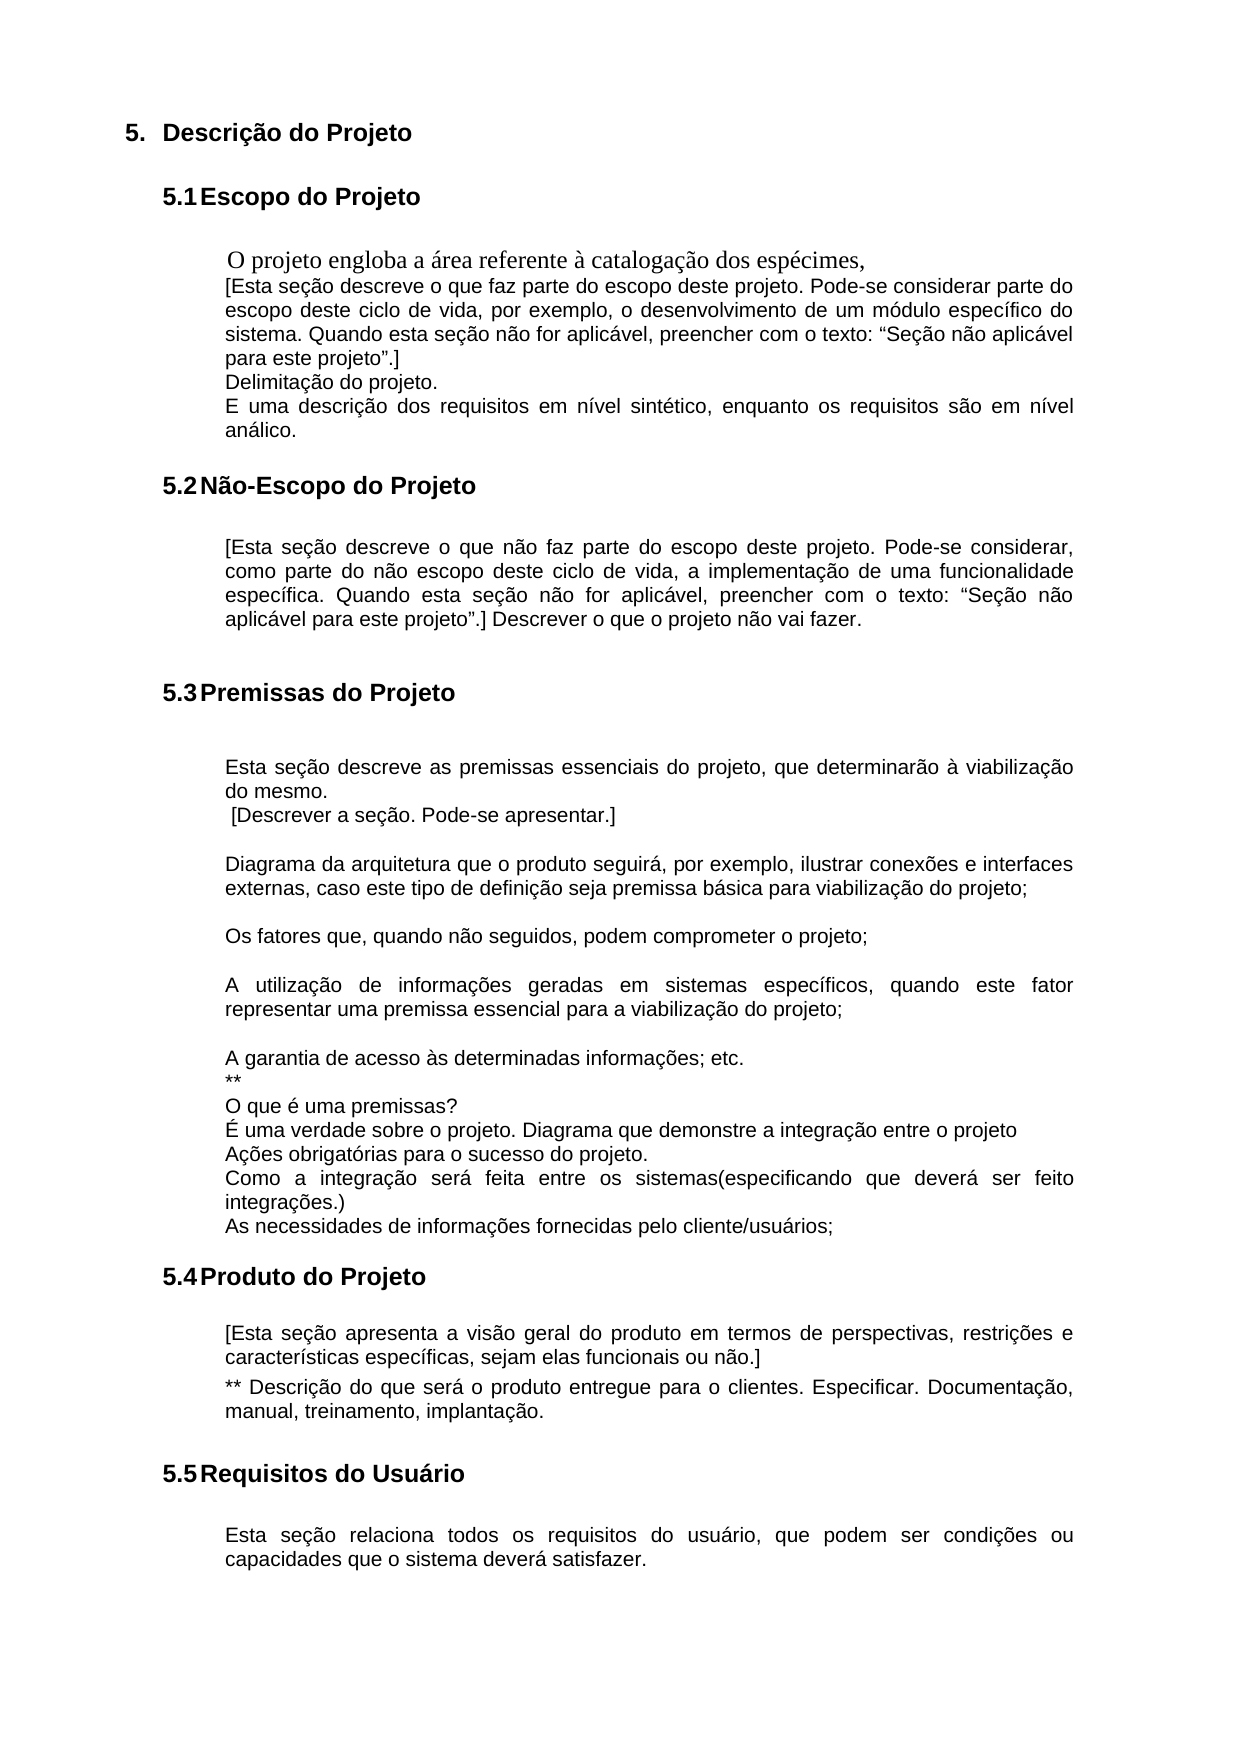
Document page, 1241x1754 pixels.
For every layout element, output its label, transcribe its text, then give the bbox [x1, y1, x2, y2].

text [Esta seção descreve o que faz parte do escopo deste projeto. Pode-se considerar parte do escopo deste ciclo de vida, por exemplo, o desenvolvimento de um módulo específico do sistema. Quando esta seção não for aplicável, preencher com o texto: “Seção não aplicável para este projeto”.] [225, 274, 1075, 370]
text Como a integração será feita entre os sistemas(especificando que deverá ser feito integrações.) [225, 1166, 1075, 1214]
text E uma descrição dos requisitos em nível sintético, enquanto os requisitos são em nível análico. [225, 394, 1075, 442]
subtitle Requisitos do Usuário [162, 1459, 1075, 1488]
text Esta seção relaciona todos os requisitos do usuário, que podem ser condições ou capacidades que o sistema deverá satisfazer. [225, 1523, 1075, 1571]
text Delimitação do projeto. [225, 370, 1075, 394]
subtitle Produto do Projeto [162, 1262, 1075, 1291]
text É uma verdade sobre o projeto. Diagrama que demonstre a integração entre o projeto [225, 1118, 1075, 1142]
text [Descrever a seção. Pode-se apresentar.] [225, 802, 1075, 826]
text Esta seção descreve as premissas essenciais do projeto, que determinarão à viabilização do mesmo. [225, 754, 1075, 802]
text O que é uma premissas? [225, 1094, 1075, 1118]
text [Esta seção descreve o que não faz parte do escopo deste projeto. Pode-se considerar, como parte do não escopo deste ciclo de vida, a implementação de uma funcionalidade específica. Quando esta seção não for aplicável, preencher com o texto: “Seção não aplicável para este projeto”.] Descrever o que o projeto não vai fazer. [225, 534, 1075, 630]
text A utilização de informações geradas em sistemas específicos, quando este fator representar uma premissa essencial para a viabilização do projeto; [225, 973, 1075, 1021]
subtitle Não-Escopo do Projeto [162, 471, 1075, 499]
text A garantia de acesso às determinadas informações; etc. [225, 1046, 1075, 1070]
text [Esta seção apresenta a visão geral do produto em termos de perspectivas, restrições e características específicas, sejam elas funcionais ou não.] [225, 1321, 1075, 1369]
text Ações obrigatórias para o sucesso do projeto. [225, 1142, 1075, 1166]
text Diagrama da arquitetura que o produto seguirá, por exemplo, ilustrar conexões e interfaces externas, caso este tipo de definição seja premissa básica para viabilização do projeto; [225, 851, 1075, 899]
text ** Descrição do que será o produto entregue para o clientes. Especificar. Documentação, manual, treinamento, implantação. [225, 1375, 1075, 1423]
subtitle Escopo do Projeto [162, 182, 1075, 211]
text As necessidades de informações fornecidas pelo cliente/usuários; [225, 1214, 1075, 1238]
subtitle Descrição do Projeto [125, 118, 1075, 147]
text Os fatores que, quando não seguidos, podem comprometer o projeto; [225, 924, 1075, 948]
subtitle Premissas do Projeto [162, 678, 1075, 707]
text ** [225, 1070, 1075, 1094]
text O projeto engloba a área referente à catalogação dos espécimes, [227, 246, 1075, 274]
